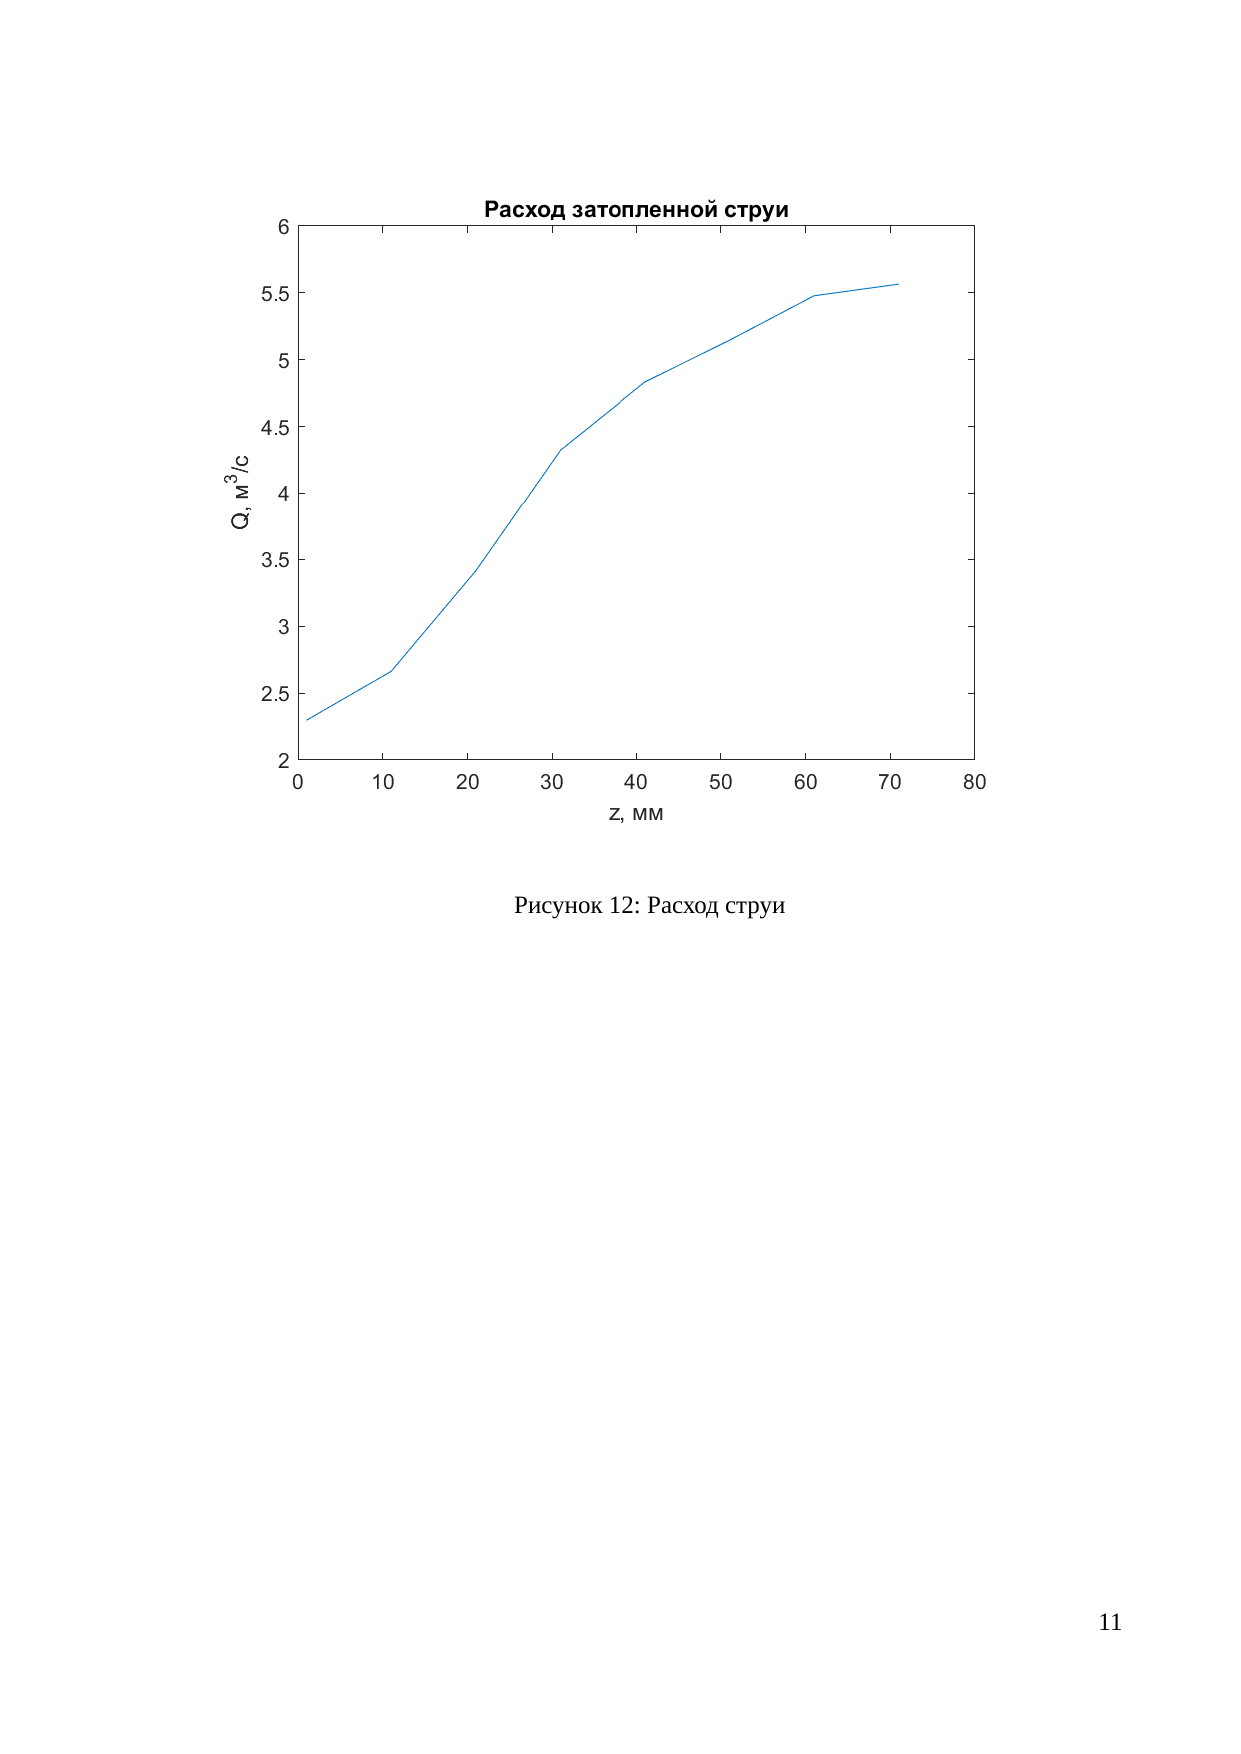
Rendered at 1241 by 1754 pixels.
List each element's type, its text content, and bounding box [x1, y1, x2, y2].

text Рисунок 12: Расход струи [146, 890, 1094, 918]
picture [184, 177, 1057, 831]
